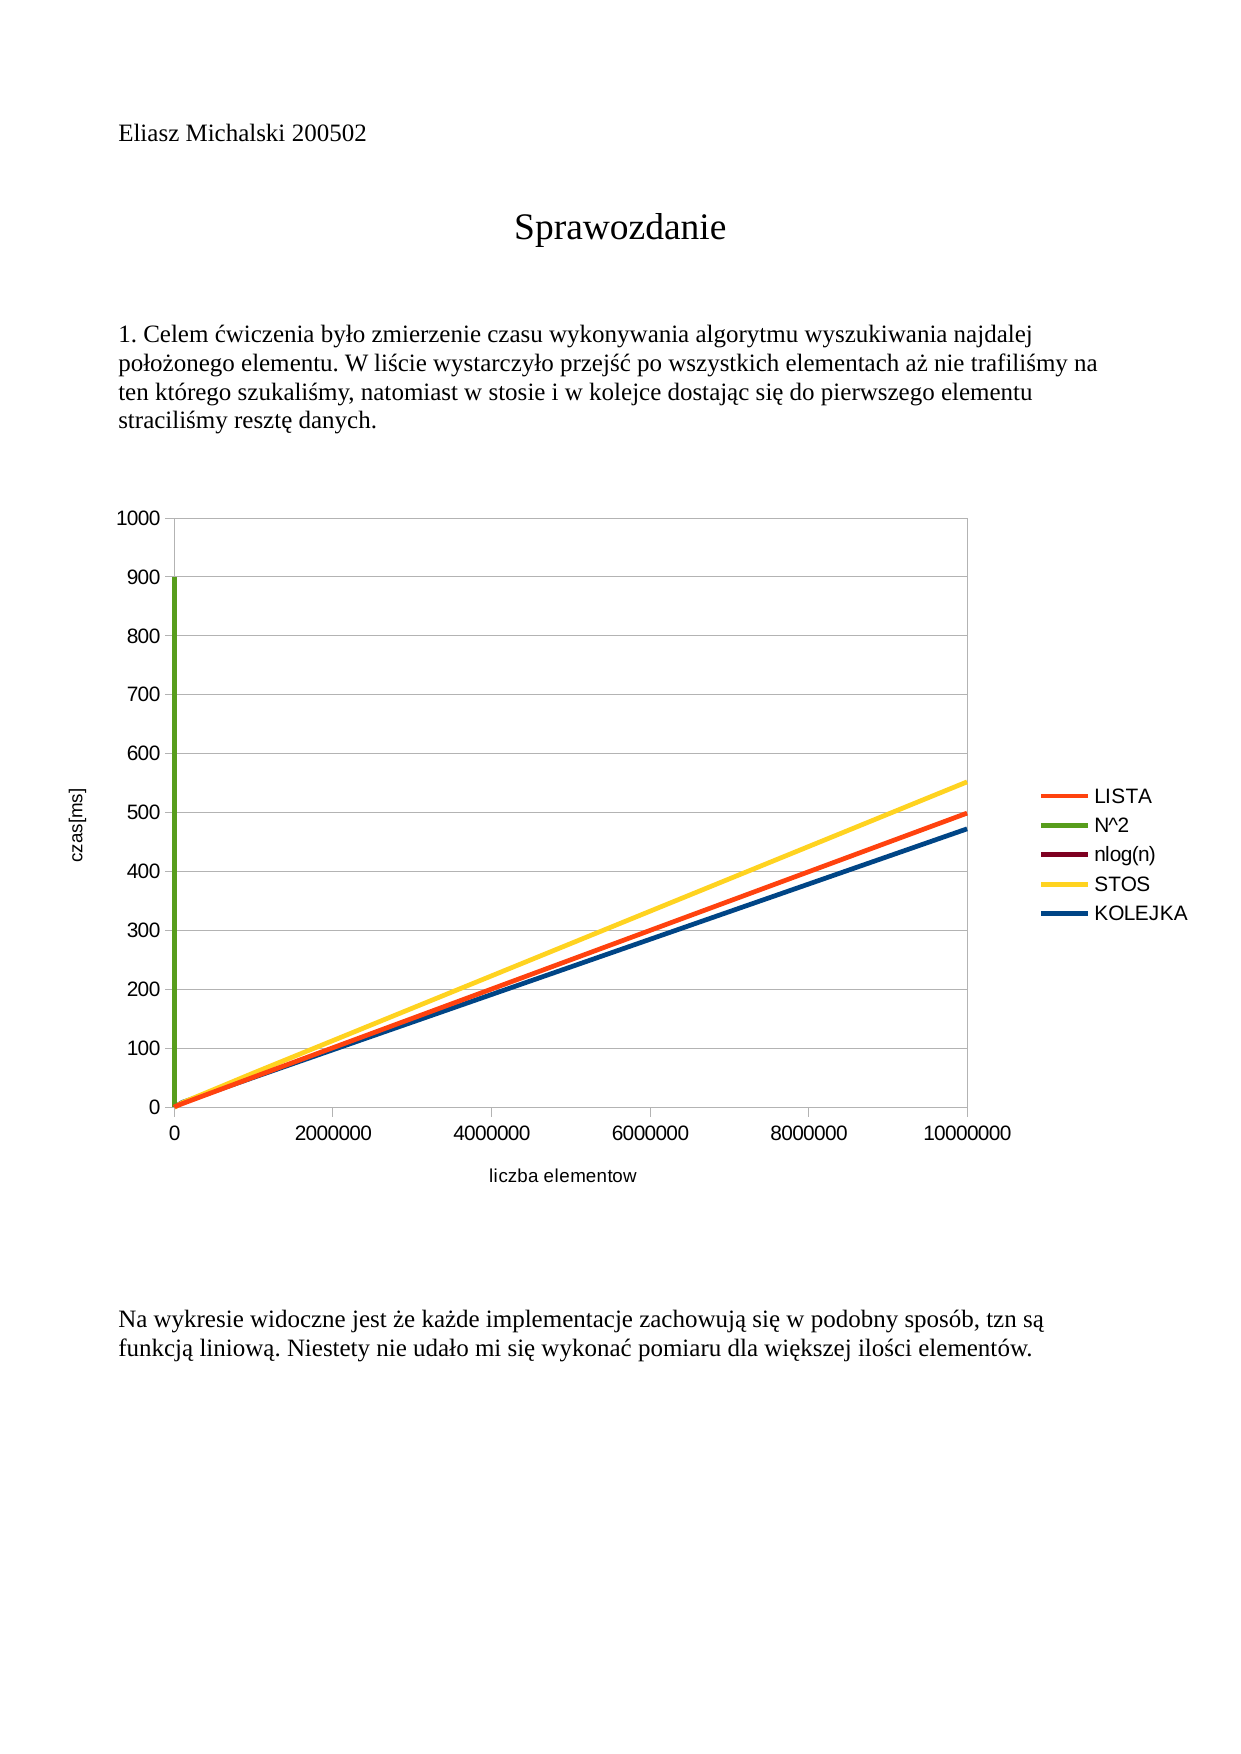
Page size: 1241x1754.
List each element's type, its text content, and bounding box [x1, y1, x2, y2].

text Na wykresie widoczne jest że każde implementacje zachowują się w podobny sposób, tzn są funkcją liniową. Niestety nie udało mi się wykonać pomiaru dla większej ilości elementów. [118, 1304, 1122, 1362]
text Sprawozdanie [118, 204, 1122, 247]
text 1. Celem ćwiczenia było zmierzenie czasu wykonywania algorytmu wyszukiwania najdalej położonego elementu. W liście wystarczyło przejść po wszystkich elementach aż nie trafiliśmy na ten którego szukaliśmy, natomiast w stosie i w kolejce dostając się do pierwszego elementu straciliśmy resztę danych. [118, 319, 1122, 434]
text Eliasz Michalski 200502 [118, 118, 1122, 147]
